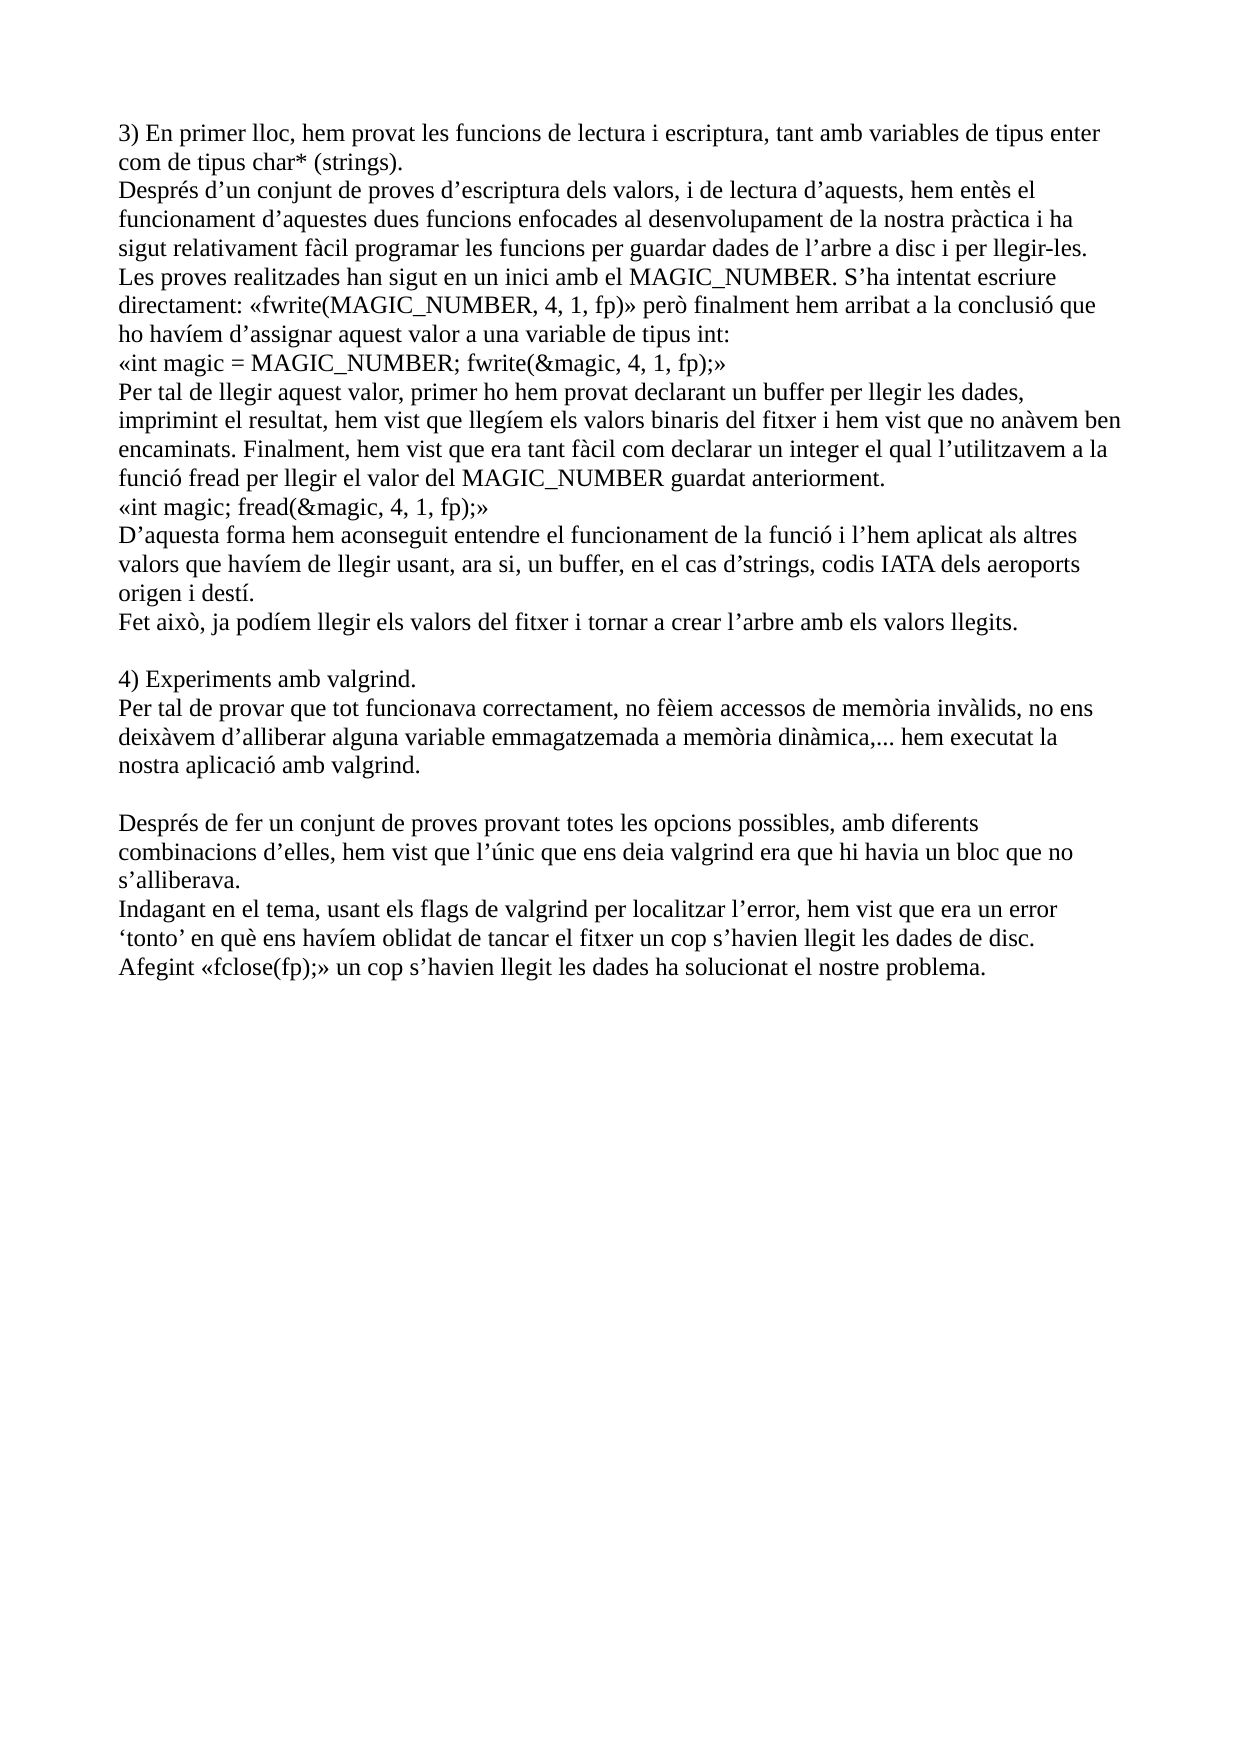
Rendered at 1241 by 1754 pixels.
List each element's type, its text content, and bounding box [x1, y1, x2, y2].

text D’aquesta forma hem aconseguit entendre el funcionament de la funció i l’hem aplicat als altres valors que havíem de llegir usant, ara si, un buffer, en el cas d’strings, codis IATA dels aeroports origen i destí. [118, 521, 1122, 607]
text Després d’un conjunt de proves d’escriptura dels valors, i de lectura d’aquests, hem entès el funcionament d’aquestes dues funcions enfocades al desenvolupament de la nostra pràctica i ha sigut relativament fàcil programar les funcions per guardar dades de l’arbre a disc i per llegir-les. [118, 176, 1122, 262]
text Indagant en el tema, usant els flags de valgrind per localitzar l’error, hem vist que era un error ‘tonto’ en què ens havíem oblidat de tancar el fitxer un cop s’havien llegit les dades de disc. [118, 894, 1122, 952]
text Després de fer un conjunt de proves provant totes les opcions possibles, amb diferents combinacions d’elles, hem vist que l’únic que ens deia valgrind era que hi havia un bloc que no s’alliberava. [118, 808, 1122, 894]
text Les proves realitzades han sigut en un inici amb el MAGIC_NUMBER. S’ha intentat escriure directament: «fwrite(MAGIC_NUMBER, 4, 1, fp)» però finalment hem arribat a la conclusió que ho havíem d’assignar aquest valor a una variable de tipus int: [118, 262, 1122, 348]
text «int magic = MAGIC_NUMBER; fwrite(&magic, 4, 1, fp);» [118, 348, 1122, 377]
text Afegint «fclose(fp);» un cop s’havien llegit les dades ha solucionat el nostre problema. [118, 952, 1122, 981]
text 4) Experiments amb valgrind. [118, 664, 1122, 693]
text Per tal de provar que tot funcionava correctament, no fèiem accessos de memòria invàlids, no ens deixàvem d’alliberar alguna variable emmagatzemada a memòria dinàmica,... hem executat la nostra aplicació amb valgrind. [118, 693, 1122, 779]
text «int magic; fread(&magic, 4, 1, fp);» [118, 492, 1122, 521]
text Per tal de llegir aquest valor, primer ho hem provat declarant un buffer per llegir les dades, imprimint el resultat, hem vist que llegíem els valors binaris del fitxer i hem vist que no anàvem ben encaminats. Finalment, hem vist que era tant fàcil com declarar un integer el qual l’utilitzavem a la funció fread per llegir el valor del MAGIC_NUMBER guardat anteriorment. [118, 377, 1122, 492]
text 3) En primer lloc, hem provat les funcions de lectura i escriptura, tant amb variables de tipus enter com de tipus char* (strings). [118, 118, 1122, 176]
text Fet això, ja podíem llegir els valors del fitxer i tornar a crear l’arbre amb els valors llegits. [118, 607, 1122, 636]
